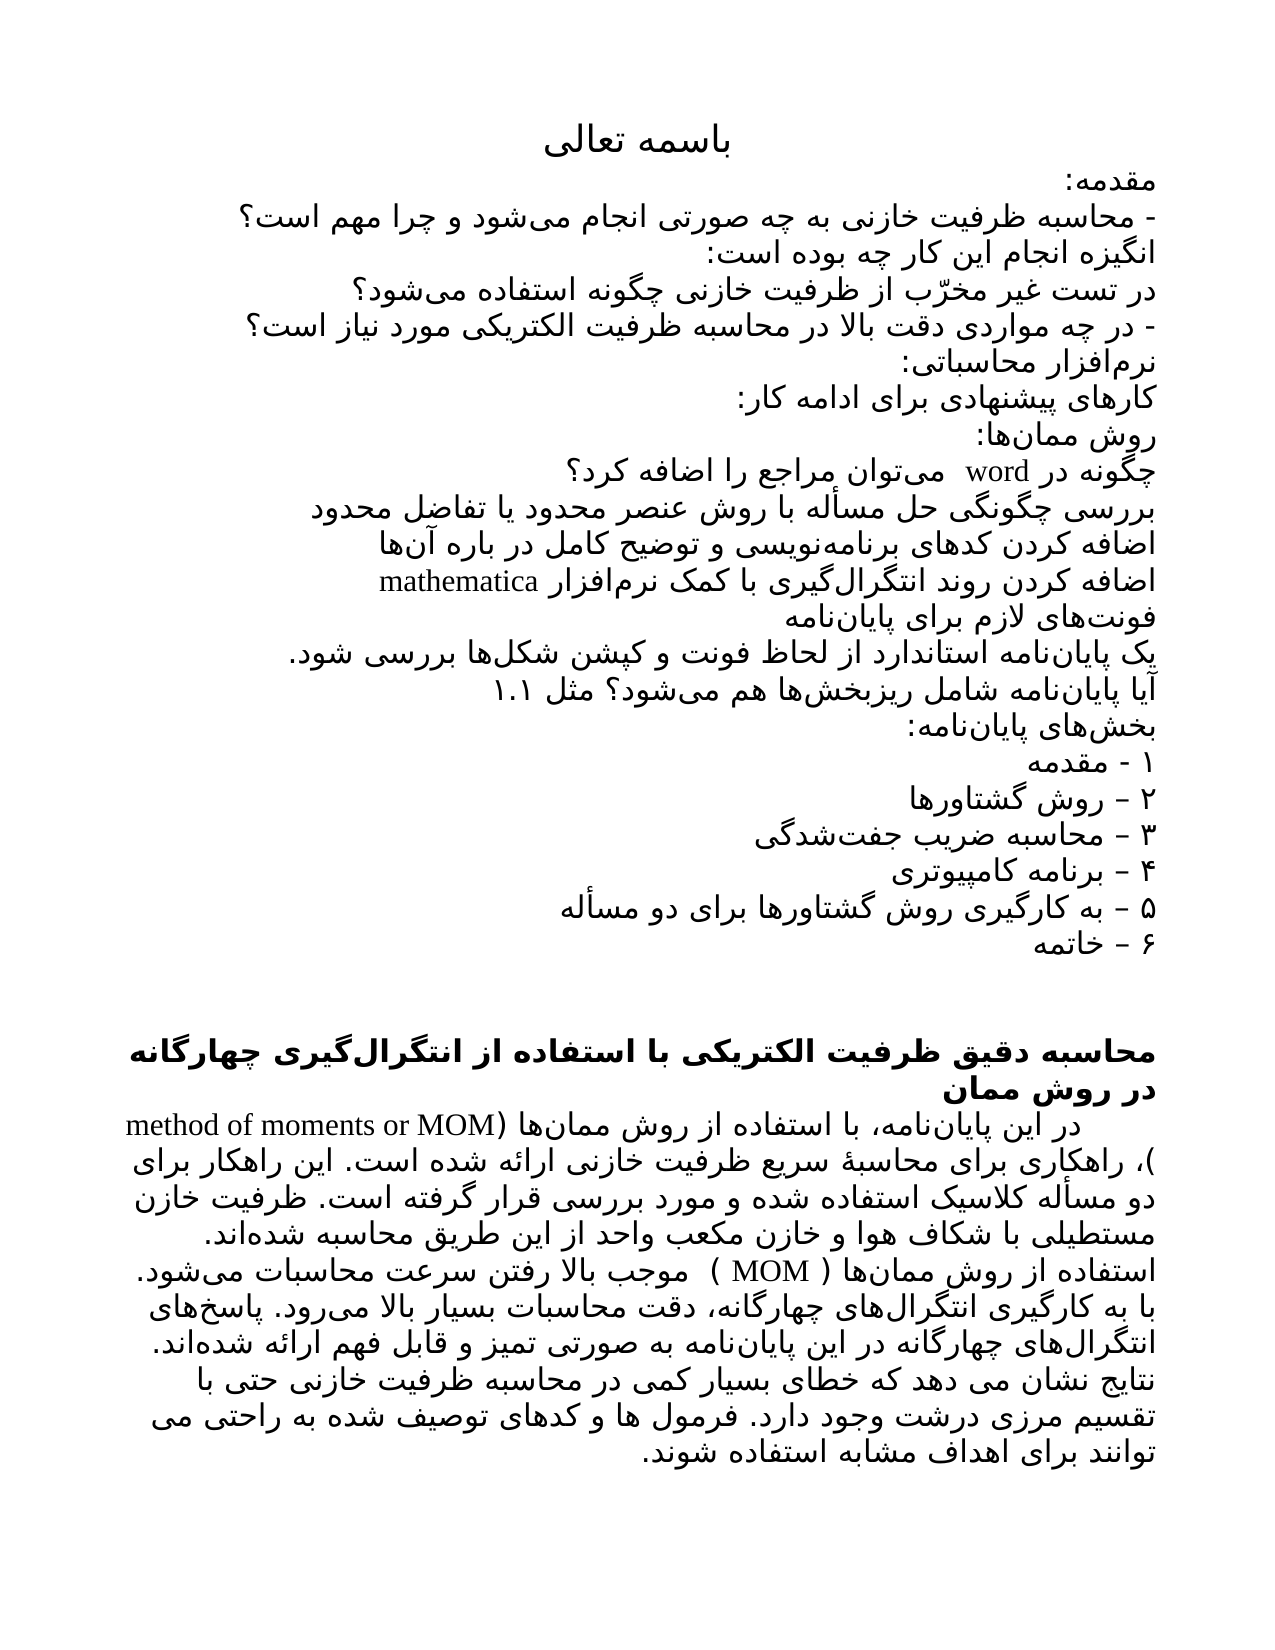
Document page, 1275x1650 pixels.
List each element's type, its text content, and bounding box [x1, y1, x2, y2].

text ۳ – محاسبه ضریب جفت‌شدگی [118, 816, 1157, 853]
text روش ممان‌ها: [118, 416, 1157, 453]
text در تست غیر مخرّب از ظرفیت خازنی چگونه استفاده می‌شود؟ [118, 271, 1157, 307]
text - محاسبه ظرفیت خازنی به چه صورتی انجام می‌شود و چرا مهم است؟ [118, 198, 1157, 234]
text - در چه مواردی دقت بالا در محاسبه ظرفیت الکتریکی مورد نیاز است؟ [118, 307, 1157, 343]
text در این پایان‌نامه، با استفاده از روش ممان‌ها (method of moments or MOM )، راهکاری برای محاسبهٔ سریع ظرفیت خازنی ارائه شده است. این راهکار برای دو مسأله کلاسیک استفاده شده و مورد بررسی قرار گرفته است. ظرفیت خازن مستطیلی با شکاف هوا و خازن مکعب واحد از این طریق محاسبه شده‌اند. استفاده از روش ممان‌ها ( MOM ) موجب بالا رفتن سرعت محاسبات می‌شود. با به کارگیری انتگرال‌های چهارگانه، دقت محاسبات بسیار بالا می‌رود. پاسخ‌های انتگرال‌های چهارگانه در این پایان‌نامه به صورتی تمیز و قابل فهم ارائه شده‌اند. نتایج نشان می دهد که خطای بسیار کمی در محاسبه ظرفیت خازنی حتی با تقسیم مرزی درشت وجود دارد. فرمول ها و کدهای توصیف شده به راحتی می توانند برای اهداف مشابه استفاده شوند. [118, 1106, 1157, 1470]
text یک پایان‌نامه استاندارد از لحاظ فونت و کپشن شکل‌ها بررسی شود. [118, 634, 1157, 671]
text اضافه کردن کدهای برنامه‌نویسی و توضیح کامل در باره آن‌ها [118, 525, 1157, 562]
text فونت‌های لازم برای پایان‌نامه [118, 598, 1157, 634]
text ۲ – روش گشتاورها [118, 780, 1157, 816]
text بخش‌های پایان‌نامه: [118, 707, 1157, 744]
text آیا پایان‌نامه شامل ریزبخش‌ها هم می‌شود؟ مثل ۱.۱ [118, 671, 1157, 707]
text ۴ – برنامه کامپیوتری [118, 853, 1157, 889]
text ۵ – به کارگیری روش گشتاورها برای دو مسأله [118, 889, 1157, 925]
text مقدمه: [118, 162, 1157, 198]
text محاسبه دقیق ظرفیت الکتریکی با استفاده از انتگرال‌گیری چهارگانه در روش ممان [118, 1034, 1157, 1106]
text بررسی چگونگی حل مسأله با روش عنصر محدود یا تفاضل محدود [118, 489, 1157, 525]
text باسمه تعالی [118, 118, 1157, 162]
text نرم‌افزار محاسباتی: [118, 343, 1157, 380]
text ۶ – خاتمه [118, 925, 1157, 962]
text اضافه کردن روند انتگرال‌گیری با کمک نرم‌افزار mathematica [118, 562, 1157, 598]
text چگونه در word می‌توان مراجع را اضافه کرد؟ [118, 453, 1157, 489]
text ۱ - مقدمه [118, 744, 1157, 780]
text کارهای پیشنهادی برای ادامه کار: [118, 380, 1157, 416]
text انگیزه انجام این کار چه بوده است: [118, 234, 1157, 271]
